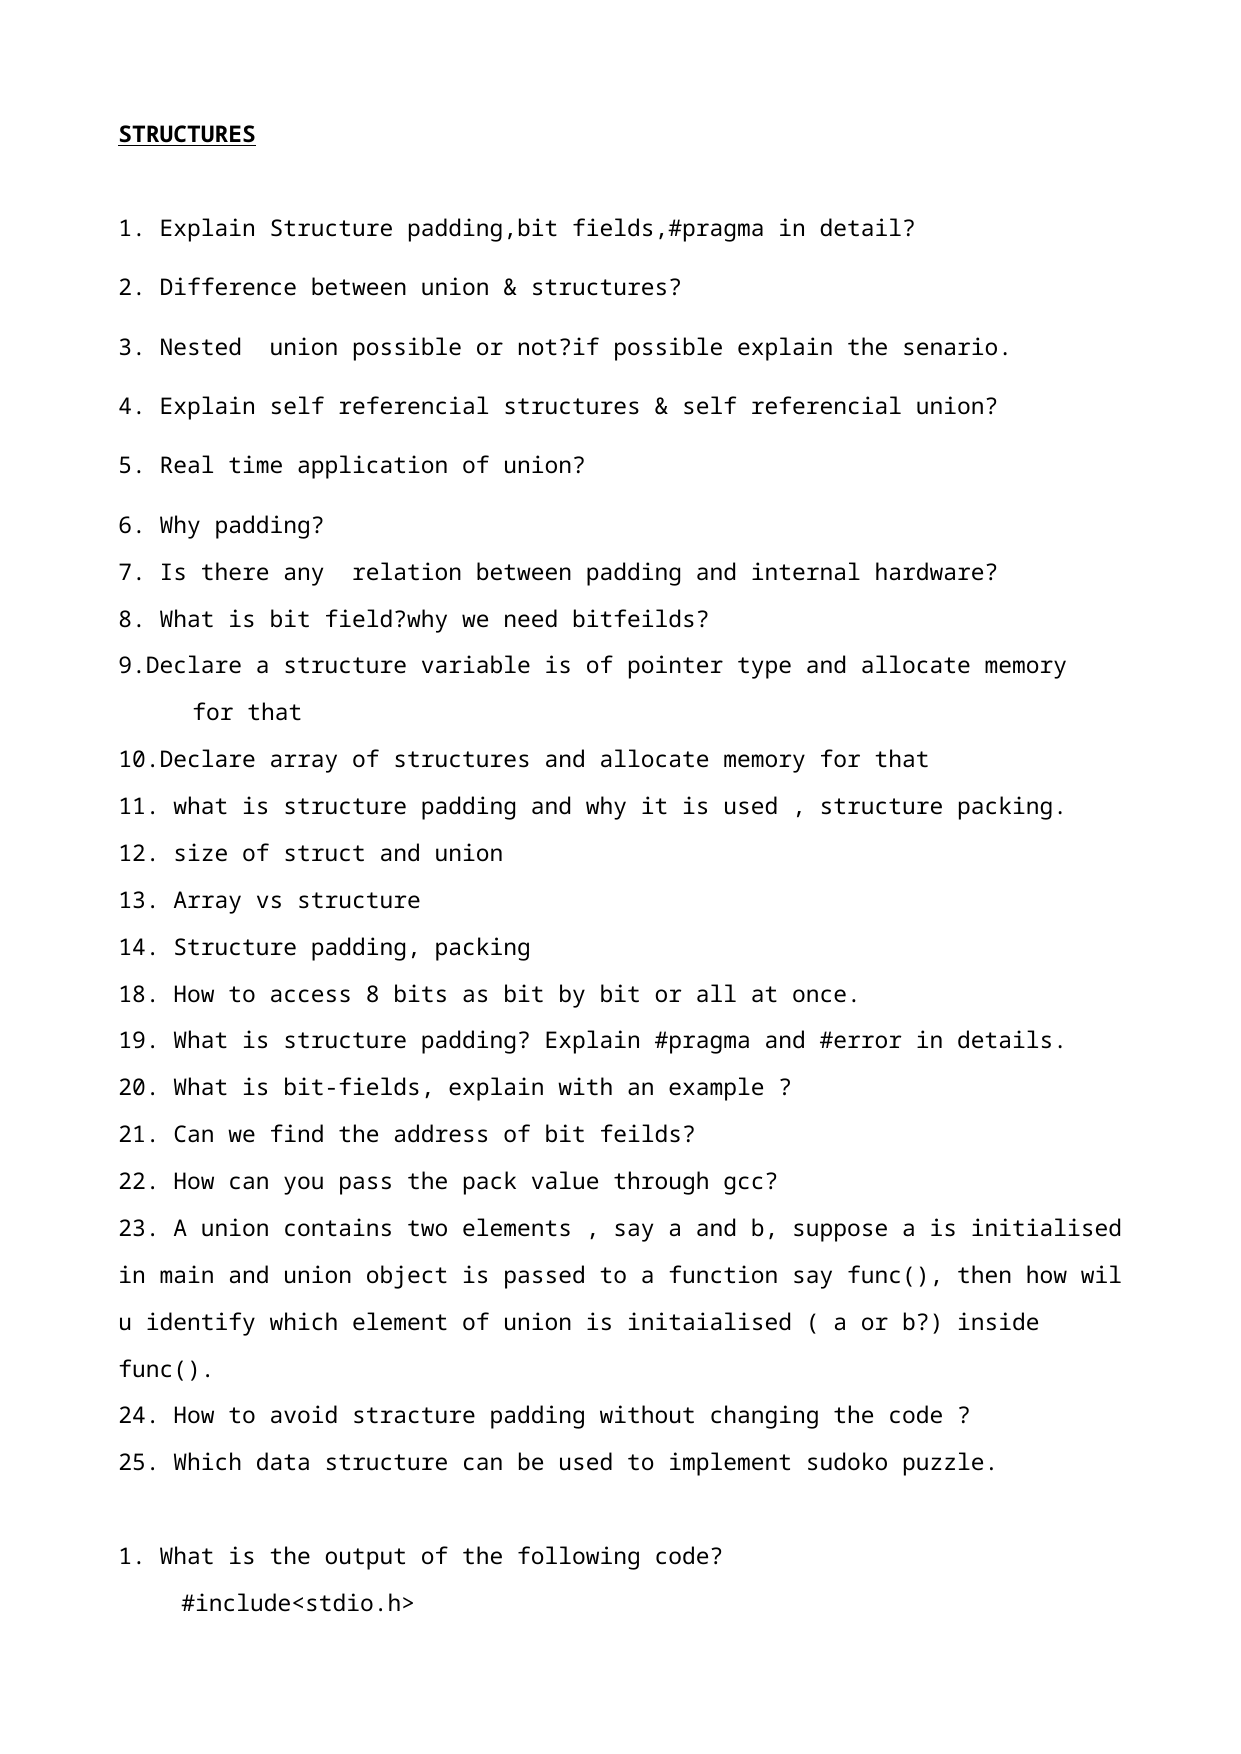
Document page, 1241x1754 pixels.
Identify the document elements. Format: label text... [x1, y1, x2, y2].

text 3. Nested union possible or not?if possible explain the senario. [118, 331, 1122, 362]
text 11. what is structure padding and why it is used , structure packing. [118, 790, 1122, 821]
text 1. What is the output of the following code? [118, 1540, 1122, 1571]
text 1. Explain Structure padding,bit fields,#pragma in detail? [118, 212, 1122, 243]
text 2. Difference between union & structures? [118, 271, 1122, 302]
text 20. What is bit-fields, explain with an example ? [118, 1071, 1122, 1102]
text #include<stdio.h> [181, 1587, 1122, 1618]
text 24. How to avoid stracture padding without changing the code ? [118, 1399, 1122, 1431]
text 19. What is structure padding? Explain #pragma and #error in details. [118, 1024, 1122, 1056]
text 22. How can you pass the pack value through gcc? [118, 1165, 1122, 1196]
text 10.Declare array of structures and allocate memory for that [118, 743, 1122, 774]
text 13. Array vs structure [118, 884, 1122, 915]
text 12. size of struct and union [118, 837, 1122, 868]
text 8. What is bit field?why we need bitfeilds? [118, 602, 1122, 634]
text 21. Can we find the address of bit feilds? [118, 1118, 1122, 1149]
text 5. Real time application of union? [118, 449, 1122, 481]
text 9.Declare a structure variable is of pointer type and allocate memory for that [118, 649, 1122, 727]
text 23. A union contains two elements , say a and b, suppose a is initialised in main and union object is passed to a function say func(), then how wil u identify which element of union is initaialised ( a or b?) inside func(). [118, 1212, 1122, 1384]
text 7. Is there any relation between padding and internal hardware? [118, 556, 1122, 587]
text 14. Structure padding, packing [118, 931, 1122, 962]
text STRUCTURES [118, 118, 1122, 149]
text 6. Why padding? [118, 509, 1122, 540]
text 25. Which data structure can be used to implement sudoko puzzle. [118, 1446, 1122, 1477]
text 18. How to access 8 bits as bit by bit or all at once. [118, 977, 1122, 1009]
text 4. Explain self referencial structures & self referencial union? [118, 390, 1122, 421]
